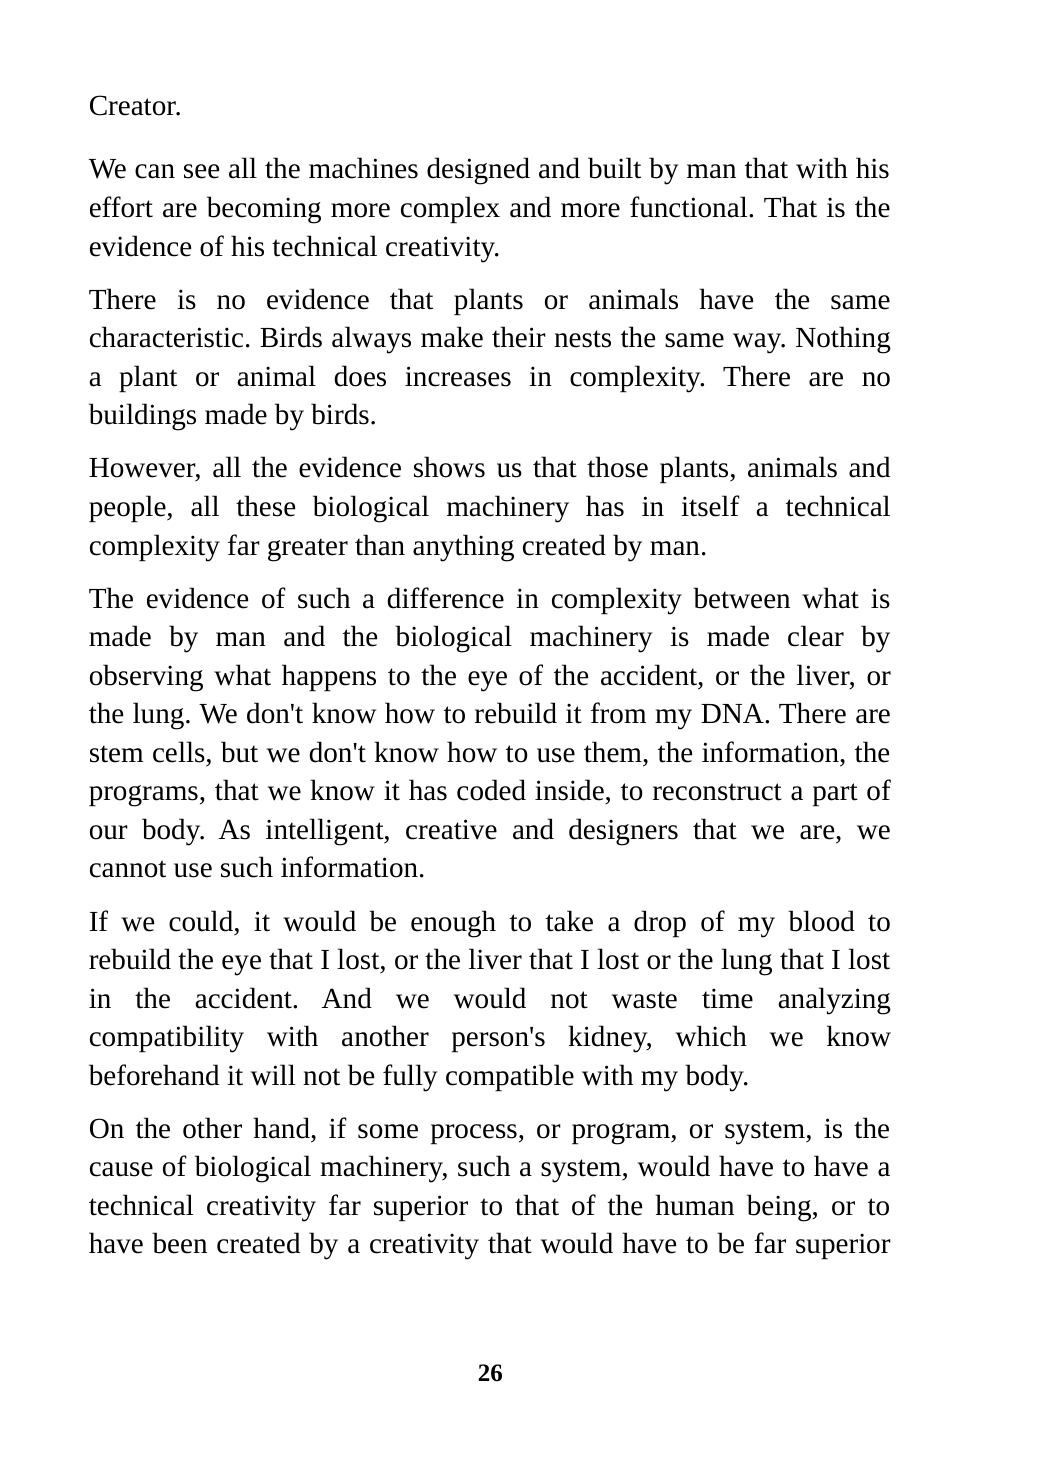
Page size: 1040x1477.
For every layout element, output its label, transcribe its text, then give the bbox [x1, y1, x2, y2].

text The evidence of such a difference in complexity between what is made by man and the biological machinery is made clear by observing what happens to the eye of the accident, or the liver, or the lung. We don't know how to rebuild it from my DNA. There are stem cells, but we don't know how to use them, the information, the programs, that we know it has coded inside, to reconstruct a part of our body. As intelligent, creative and designers that we are, we cannot use such information. [88, 581, 892, 884]
text On the other hand, if some process, or program, or system, is the cause of biological machinery, such a system, would have to have a technical creativity far superior to that of the human being, or to have been created by a creativity that would have to be far superior [88, 1111, 892, 1260]
text There is no evidence that plants or animals have the same characteristic. Birds always make their nests the same way. Nothing a plant or animal does increases in complexity. There are no buildings made by birds. [88, 282, 892, 431]
text However, all the evidence shows us that those plants, animals and people, all these biological machinery has in itself a technical complexity far greater than anything created by man. [88, 451, 892, 561]
text If we could, it would be enough to take a drop of my blood to rebuild the eye that I lost, or the liver that I lost or the lung that I lost in the accident. And we would not waste time analyzing compatibility with another person's kidney, which we know beforehand it will not be fully compatible with my body. [88, 904, 892, 1091]
text We can see all the machines designed and built by man that with his effort are becoming more complex and more functional. That is the evidence of his technical creativity. [88, 152, 892, 262]
